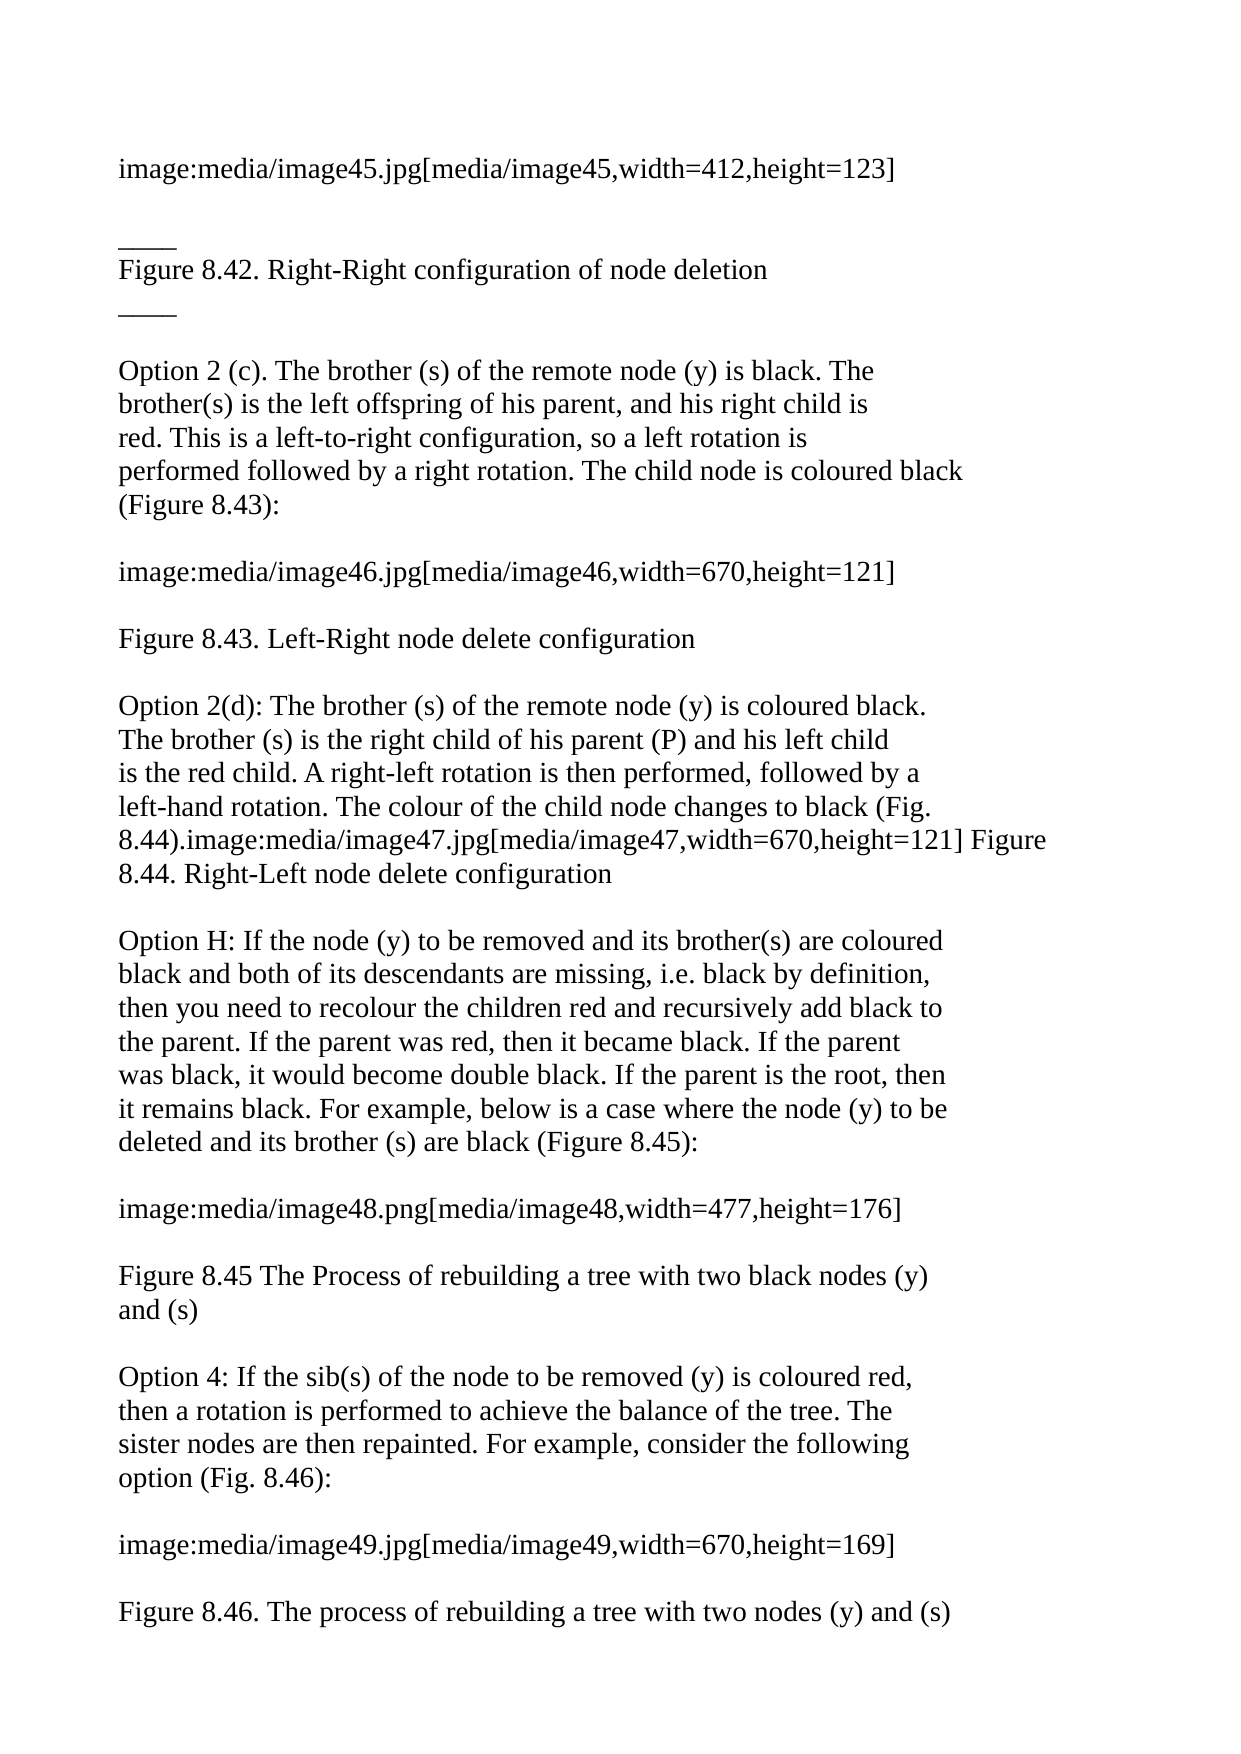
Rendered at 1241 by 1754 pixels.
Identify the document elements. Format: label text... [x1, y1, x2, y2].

text Figure 8.46. The process of rebuilding a tree with two nodes (y) and (s) [118, 1594, 1122, 1627]
text sister nodes are then repainted. For example, consider the following [118, 1426, 1122, 1460]
text deleted and its brother (s) are black (Figure 8.45): [118, 1124, 1122, 1158]
text Option 4: If the sib(s) of the node to be removed (y) is coloured red, [118, 1359, 1122, 1393]
text and (s) [118, 1292, 1122, 1326]
text ____ [118, 286, 1122, 319]
text it remains black. For example, below is a case where the node (y) to be [118, 1091, 1122, 1124]
text brother(s) is the left offspring of his parent, and his right child is [118, 386, 1122, 420]
text image:media/image49.jpg[media/image49,width=670,height=169] [118, 1527, 1122, 1560]
text Figure 8.42. Right-Right configuration of node deletion [118, 252, 1122, 286]
text then you need to recolour the children red and recursively add black to [118, 990, 1122, 1024]
text left-hand rotation. The colour of the child node changes to black (Fig. [118, 789, 1122, 822]
text Figure 8.45 The Process of rebuilding a tree with two black nodes (y) [118, 1258, 1122, 1292]
text is the red child. A right-left rotation is then performed, followed by a [118, 755, 1122, 789]
text then a rotation is performed to achieve the balance of the tree. The [118, 1393, 1122, 1426]
text performed followed by a right rotation. The child node is coloured black [118, 453, 1122, 487]
text red. This is a left-to-right configuration, so a left rotation is [118, 420, 1122, 453]
text was black, it would become double black. If the parent is the root, then [118, 1057, 1122, 1091]
text Option 2 (c). The brother (s) of the remote node (y) is black. The [118, 353, 1122, 386]
text ____ [118, 219, 1122, 252]
text option (Fig. 8.46): [118, 1460, 1122, 1493]
text (Figure 8.43): [118, 487, 1122, 521]
text the parent. If the parent was red, then it became black. If the parent [118, 1024, 1122, 1057]
text image:media/image45.jpg[media/image45,width=412,height=123] [118, 152, 1122, 185]
text image:media/image48.png[media/image48,width=477,height=176] [118, 1191, 1122, 1225]
text 8.44. Right-Left node delete configuration [118, 856, 1122, 889]
text 8.44).image:media/image47.jpg[media/image47,width=670,height=121] Figure [118, 822, 1122, 856]
text black and both of its descendants are missing, i.e. black by definition, [118, 957, 1122, 990]
text Option H: If the node (y) to be removed and its brother(s) are coloured [118, 923, 1122, 957]
text Option 2(d): The brother (s) of the remote node (y) is coloured black. [118, 688, 1122, 722]
text image:media/image46.jpg[media/image46,width=670,height=121] [118, 554, 1122, 588]
text The brother (s) is the right child of his parent (P) and his left child [118, 722, 1122, 755]
text Figure 8.43. Left-Right node delete configuration [118, 621, 1122, 655]
